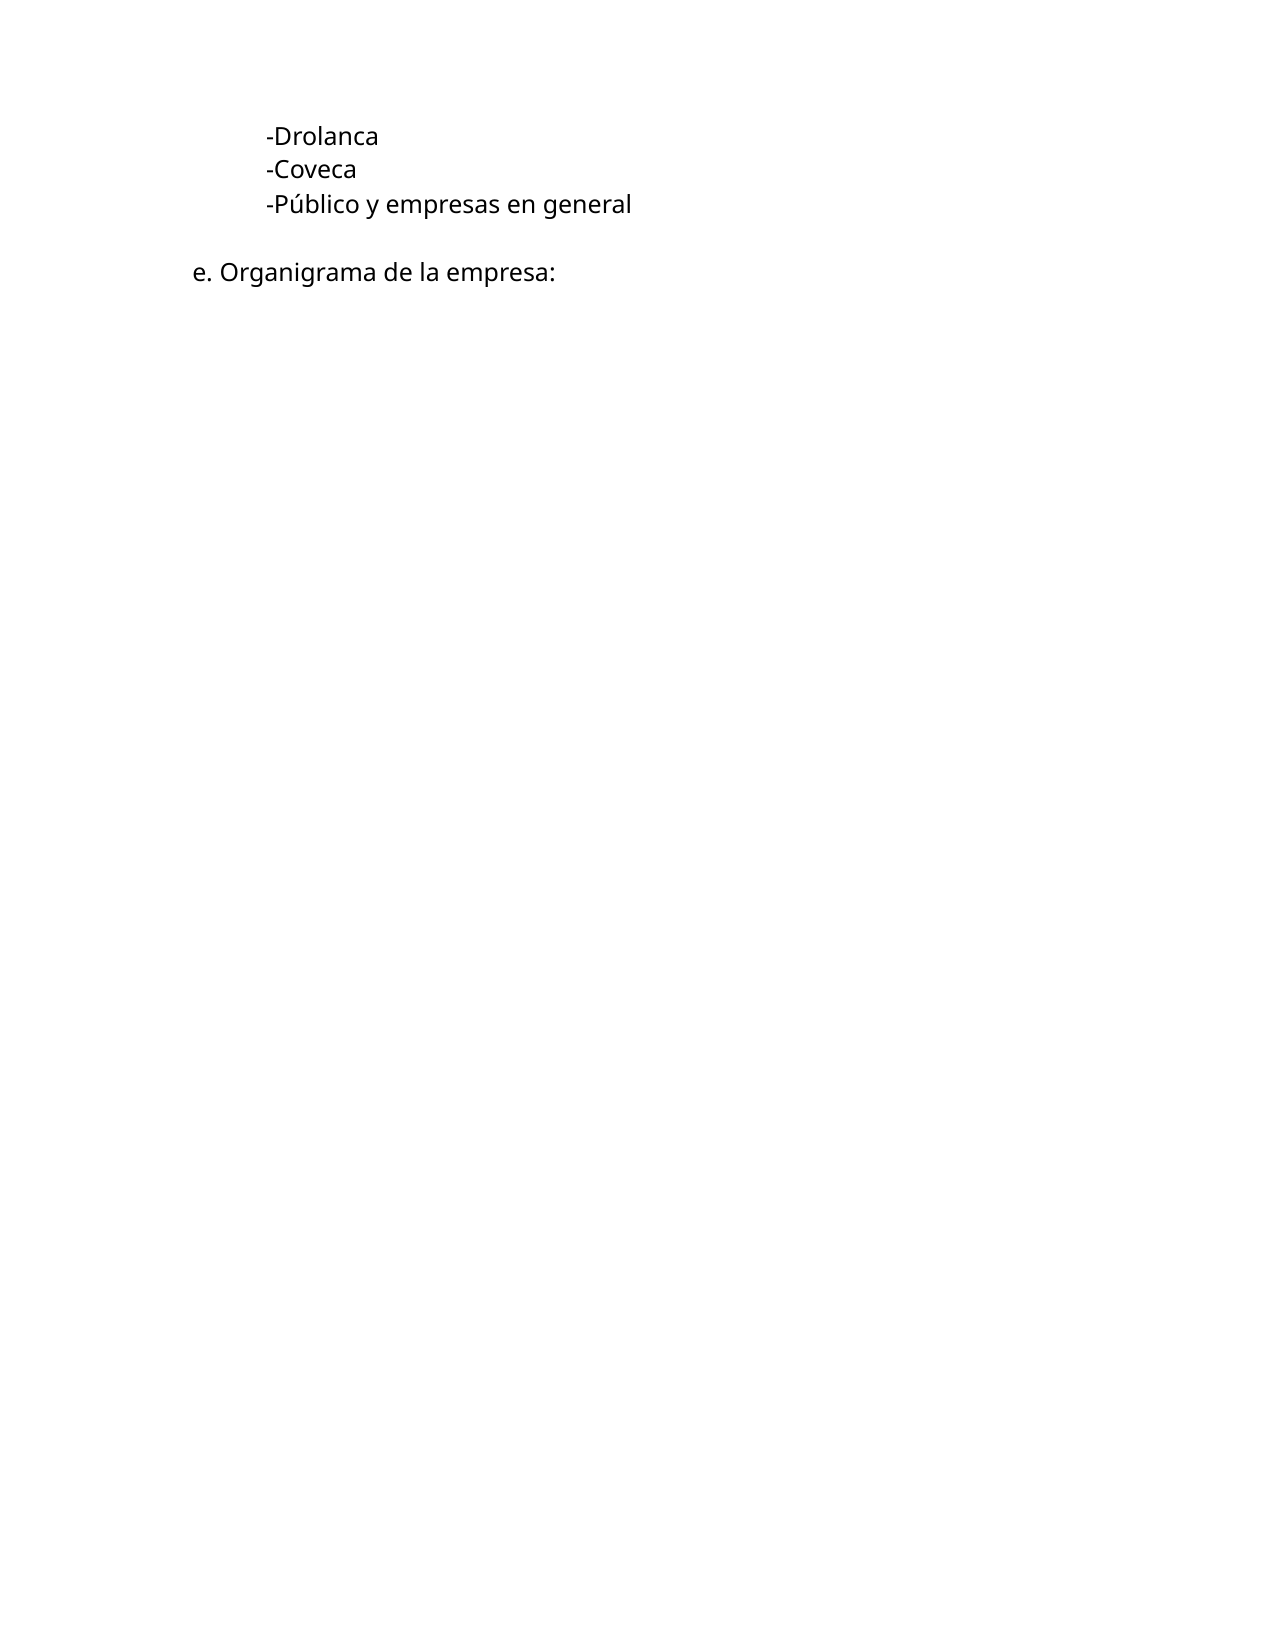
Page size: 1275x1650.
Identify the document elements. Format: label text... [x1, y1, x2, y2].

text -Público y empresas en general [118, 186, 1157, 220]
text -Drolanca [118, 118, 1157, 152]
text e. Organigrama de la empresa: [118, 254, 1157, 288]
text -Coveca [118, 152, 1157, 186]
